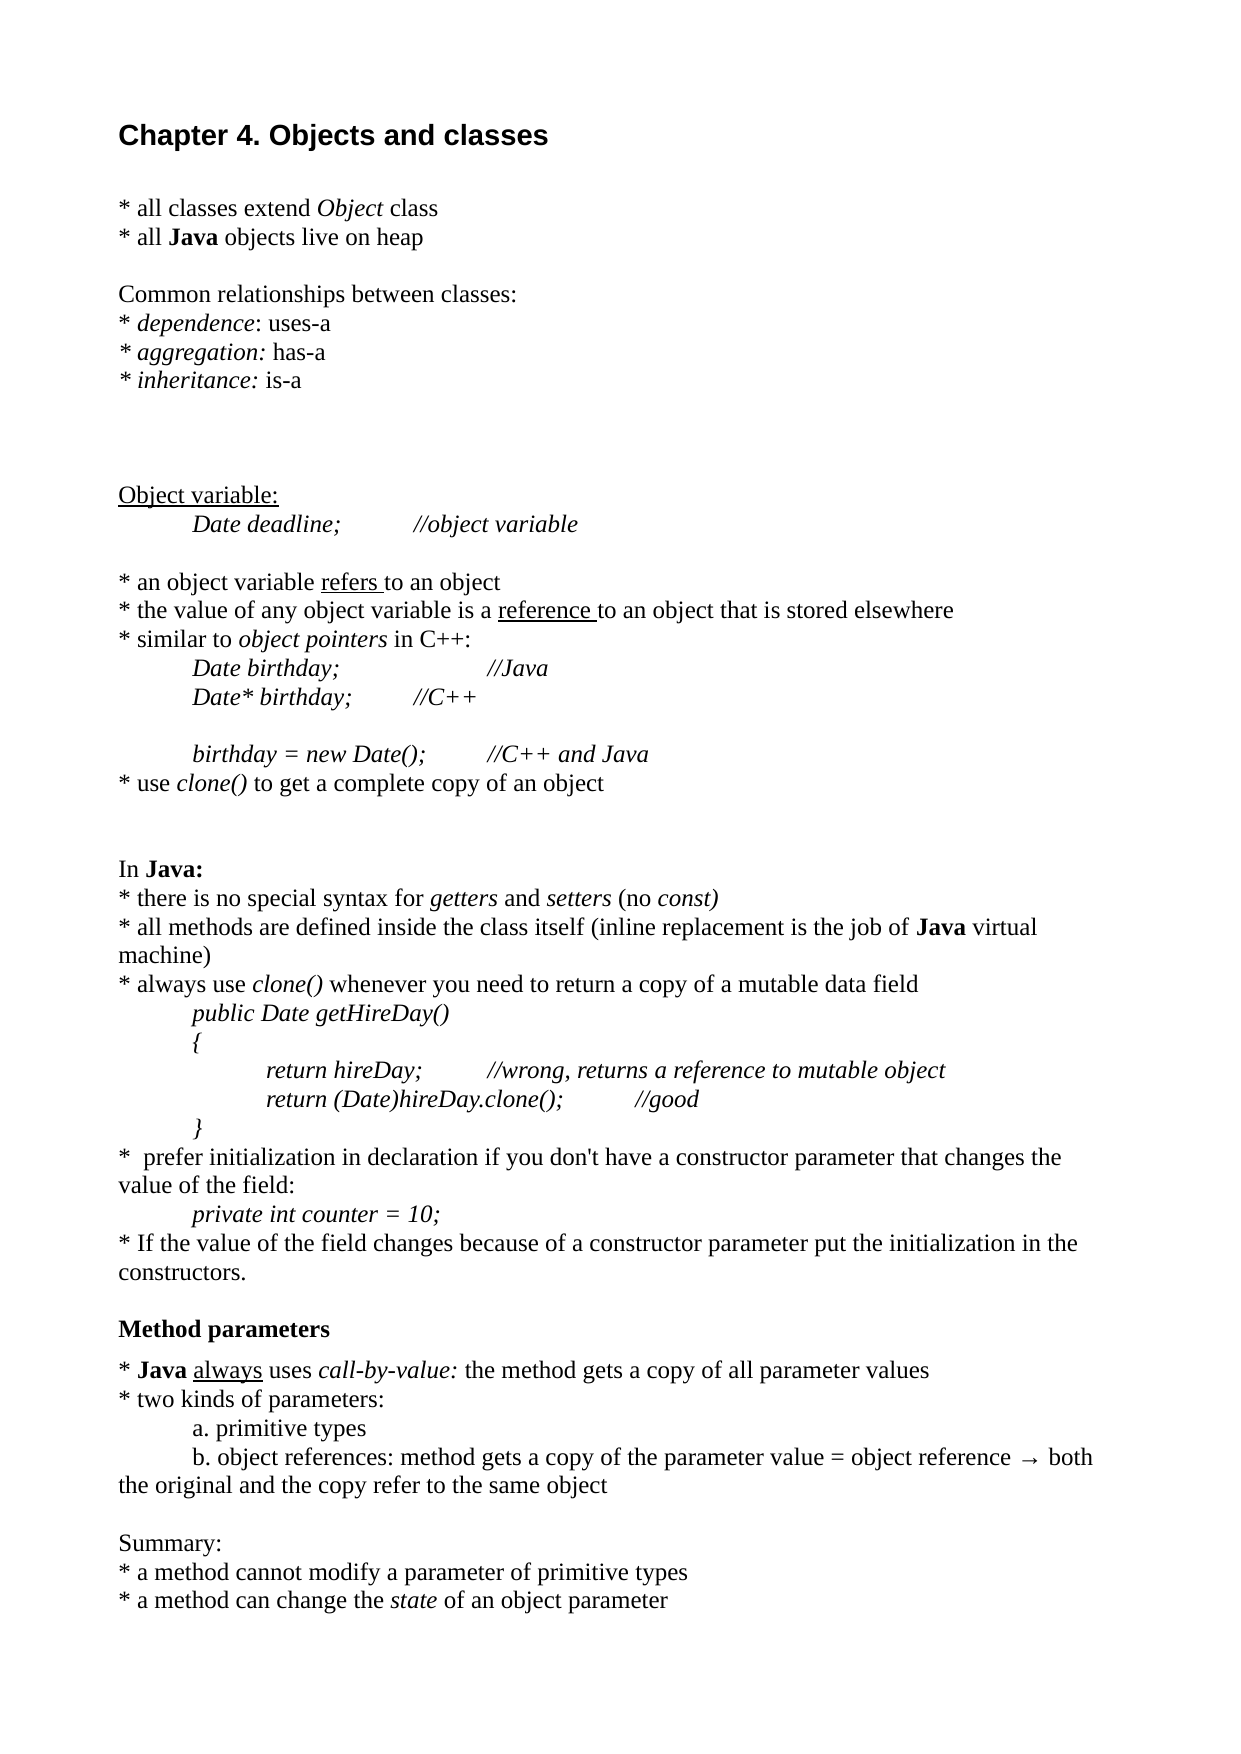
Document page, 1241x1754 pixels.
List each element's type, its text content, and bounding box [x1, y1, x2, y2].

text public Date getHireDay() [118, 998, 1122, 1027]
text * Java always uses call-by-value: the method gets a copy of all parameter values [118, 1355, 1122, 1384]
text b. object references: method gets a copy of the parameter value = object reference → both the original and the copy refer to the same object [118, 1442, 1122, 1499]
text * dependence: uses-a [118, 308, 1122, 337]
text Object variable: [118, 480, 1122, 509]
text return (Date)hireDay.clone(); //good [118, 1084, 1122, 1113]
subtitle Chapter 4. Objects and classes [118, 118, 1122, 152]
text * two kinds of parameters: [118, 1384, 1122, 1413]
text * all Java objects live on heap [118, 222, 1122, 250]
text return hireDay; //wrong, returns a reference to mutable object [118, 1055, 1122, 1084]
text * inheritance: is-a [118, 365, 1122, 394]
text * there is no special syntax for getters and setters (no const) [118, 883, 1122, 912]
text * If the value of the field changes because of a constructor parameter put the initialization in the constructors. [118, 1228, 1122, 1285]
text * a method cannot modify a parameter of primitive types [118, 1557, 1122, 1585]
text Date deadline; //object variable [118, 509, 1122, 538]
text Summary: [118, 1528, 1122, 1557]
text a. primitive types [118, 1413, 1122, 1442]
text * a method can change the state of an object parameter [118, 1585, 1122, 1614]
text } [118, 1113, 1122, 1142]
text * all classes extend Object class [118, 193, 1122, 222]
text Method parameters [118, 1314, 1122, 1343]
text birthday = new Date(); //C++ and Java [118, 739, 1122, 768]
text * prefer initialization in declaration if you don't have a constructor parameter that changes the value of the field: [118, 1142, 1122, 1199]
text * use clone() to get a complete copy of an object [118, 768, 1122, 797]
text Common relationships between classes: [118, 279, 1122, 308]
text Date* birthday; //C++ [118, 682, 1122, 710]
text * the value of any object variable is a reference to an object that is stored elsewhere [118, 595, 1122, 624]
text In Java: [118, 854, 1122, 883]
text * always use clone() whenever you need to return a copy of a mutable data field [118, 969, 1122, 998]
text Date birthday; //Java [118, 653, 1122, 682]
text * similar to object pointers in C++: [118, 624, 1122, 653]
text private int counter = 10; [118, 1199, 1122, 1228]
text * aggregation: has-a [118, 337, 1122, 365]
text { [118, 1027, 1122, 1055]
text * an object variable refers to an object [118, 567, 1122, 595]
text * all methods are defined inside the class itself (inline replacement is the job of Java virtual machine) [118, 912, 1122, 969]
